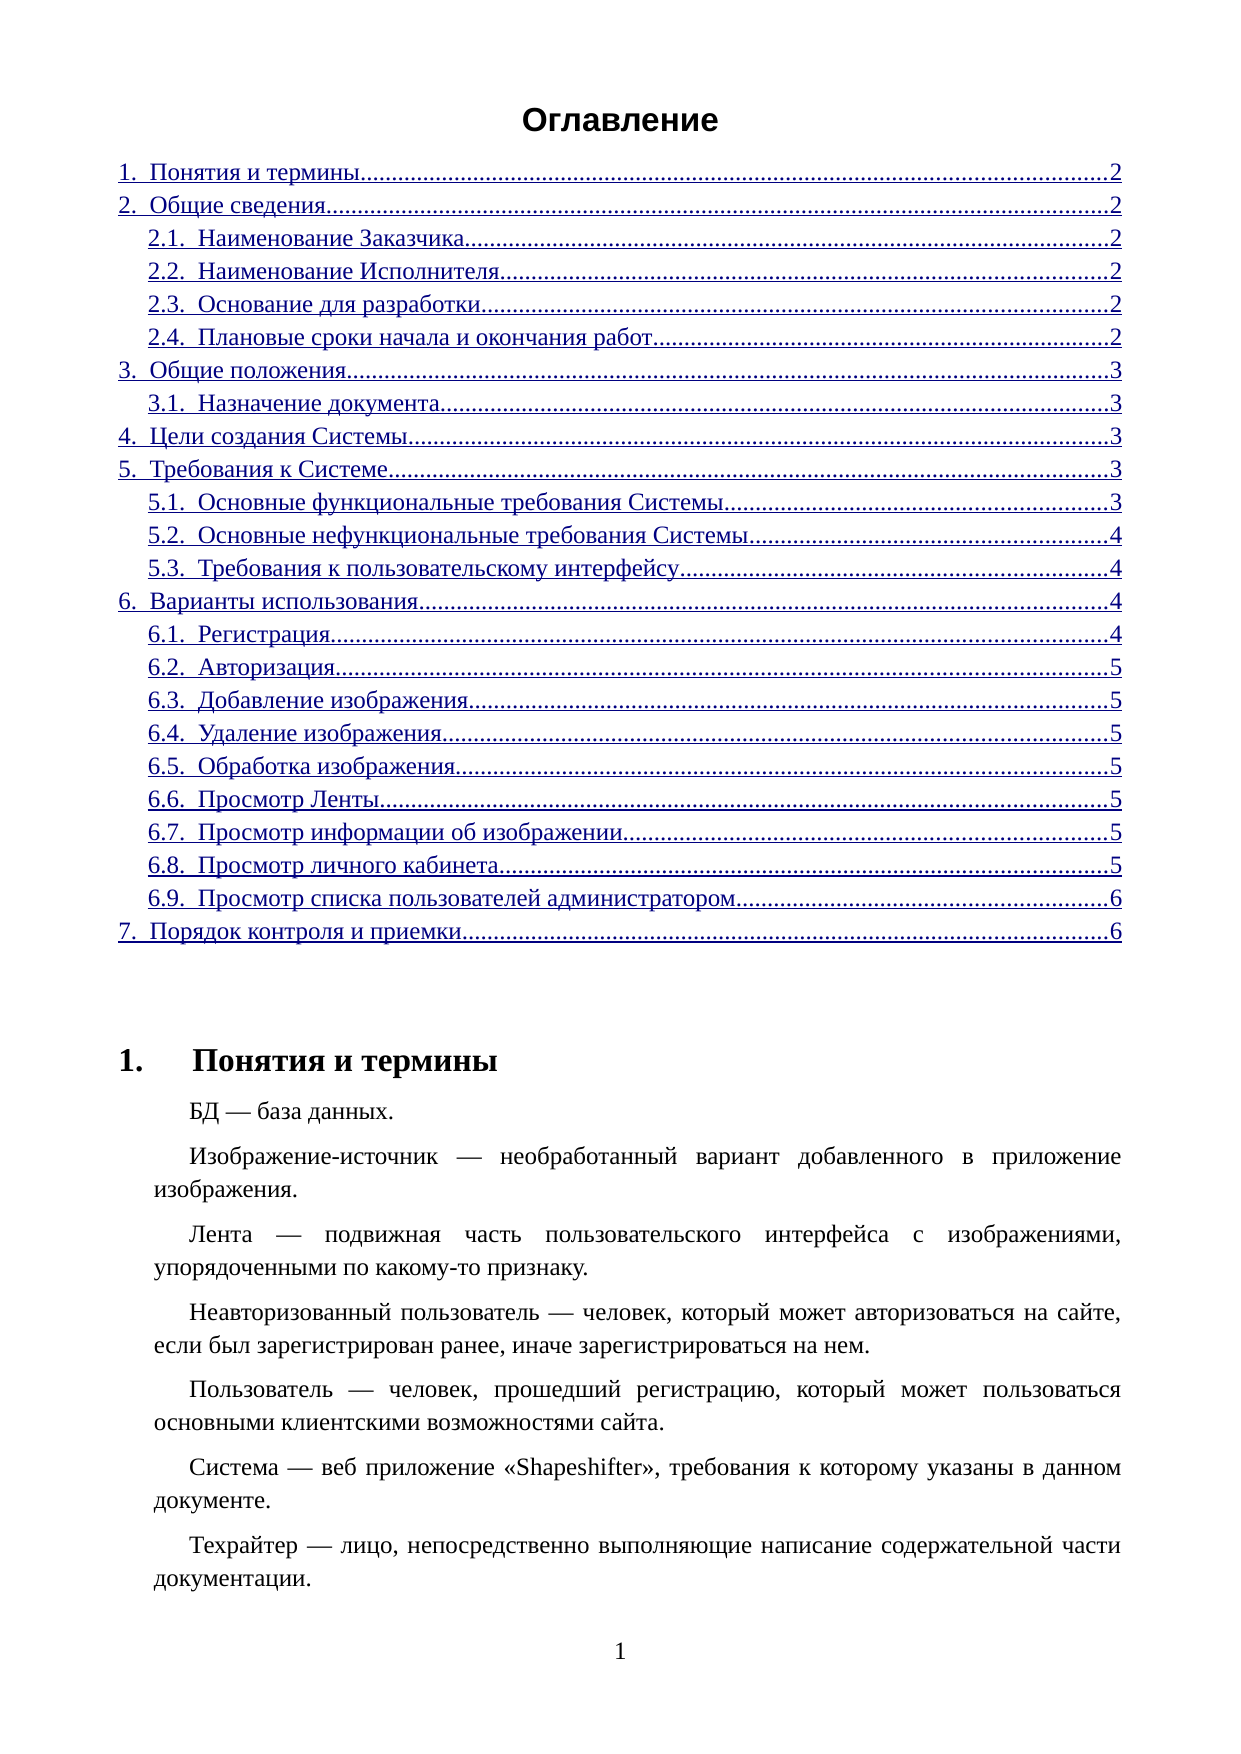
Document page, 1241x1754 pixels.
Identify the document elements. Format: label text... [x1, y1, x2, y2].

subtitle Понятия и термины [118, 1040, 1122, 1079]
text 5.3. Требования к пользовательскому интерфейсу 4 [148, 553, 1122, 578]
text Техрайтер — лицо, непосредственно выполняющие написание содержательной части документации. [153, 1530, 1122, 1592]
text 5.1. Основные функциональные требования Системы 3 [148, 487, 1122, 512]
text 6. Варианты использования 4 [118, 586, 1122, 611]
text 5. Требования к Системе 3 [118, 454, 1122, 479]
text 2.4. Плановые сроки начала и окончания работ 2 [148, 322, 1122, 347]
text Лента — подвижная часть пользовательского интерфейса с изображениями, упорядоченными по какому-то признаку. [153, 1219, 1122, 1281]
text 6.6. Просмотр Ленты 5 [148, 784, 1122, 809]
text 2.1. Наименование Заказчика 2 [148, 223, 1122, 248]
text Пользователь — человек, прошедший регистрацию, который может пользоваться основными клиентскими возможностями сайта. [153, 1374, 1122, 1436]
text 6.1. Регистрация 4 [148, 619, 1122, 644]
text 6.4. Удаление изображения 5 [148, 718, 1122, 743]
text 2. Общие сведения 2 [118, 190, 1122, 215]
text Система — веб приложение «Shapeshifter», требования к которому указаны в данном документе. [153, 1452, 1122, 1514]
text 6.9. Просмотр списка пользователей администратором 6 [148, 883, 1122, 908]
text 3. Общие положения 3 [118, 355, 1122, 380]
text 1. Понятия и термины 2 [118, 157, 1122, 182]
text 6.7. Просмотр информации об изображении 5 [148, 817, 1122, 842]
text 6.3. Добавление изображения 5 [148, 685, 1122, 710]
text 6.8. Просмотр личного кабинета 5 [148, 850, 1122, 875]
subtitle Оглавление [118, 100, 1122, 138]
text 2.2. Наименование Исполнителя 2 [148, 256, 1122, 281]
text Неавторизованный пользователь — человек, который может авторизоваться на сайте, если был зарегистрирован ранее, иначе зарегистрироваться на нем. [153, 1297, 1122, 1358]
text 4. Цели создания Системы 3 [118, 421, 1122, 446]
text 6.2. Авторизация 5 [148, 652, 1122, 677]
text 3.1. Назначение документа 3 [148, 388, 1122, 413]
text 2.3. Основание для разработки 2 [148, 289, 1122, 314]
text 7. Порядок контроля и приемки 6 [118, 916, 1122, 941]
text Изображение-источник — необработанный вариант добавленного в приложение изображения. [153, 1141, 1122, 1203]
text БД — база данных. [153, 1096, 1122, 1125]
text 5.2. Основные нефункциональные требования Системы 4 [148, 520, 1122, 545]
text 6.5. Обработка изображения 5 [148, 751, 1122, 776]
